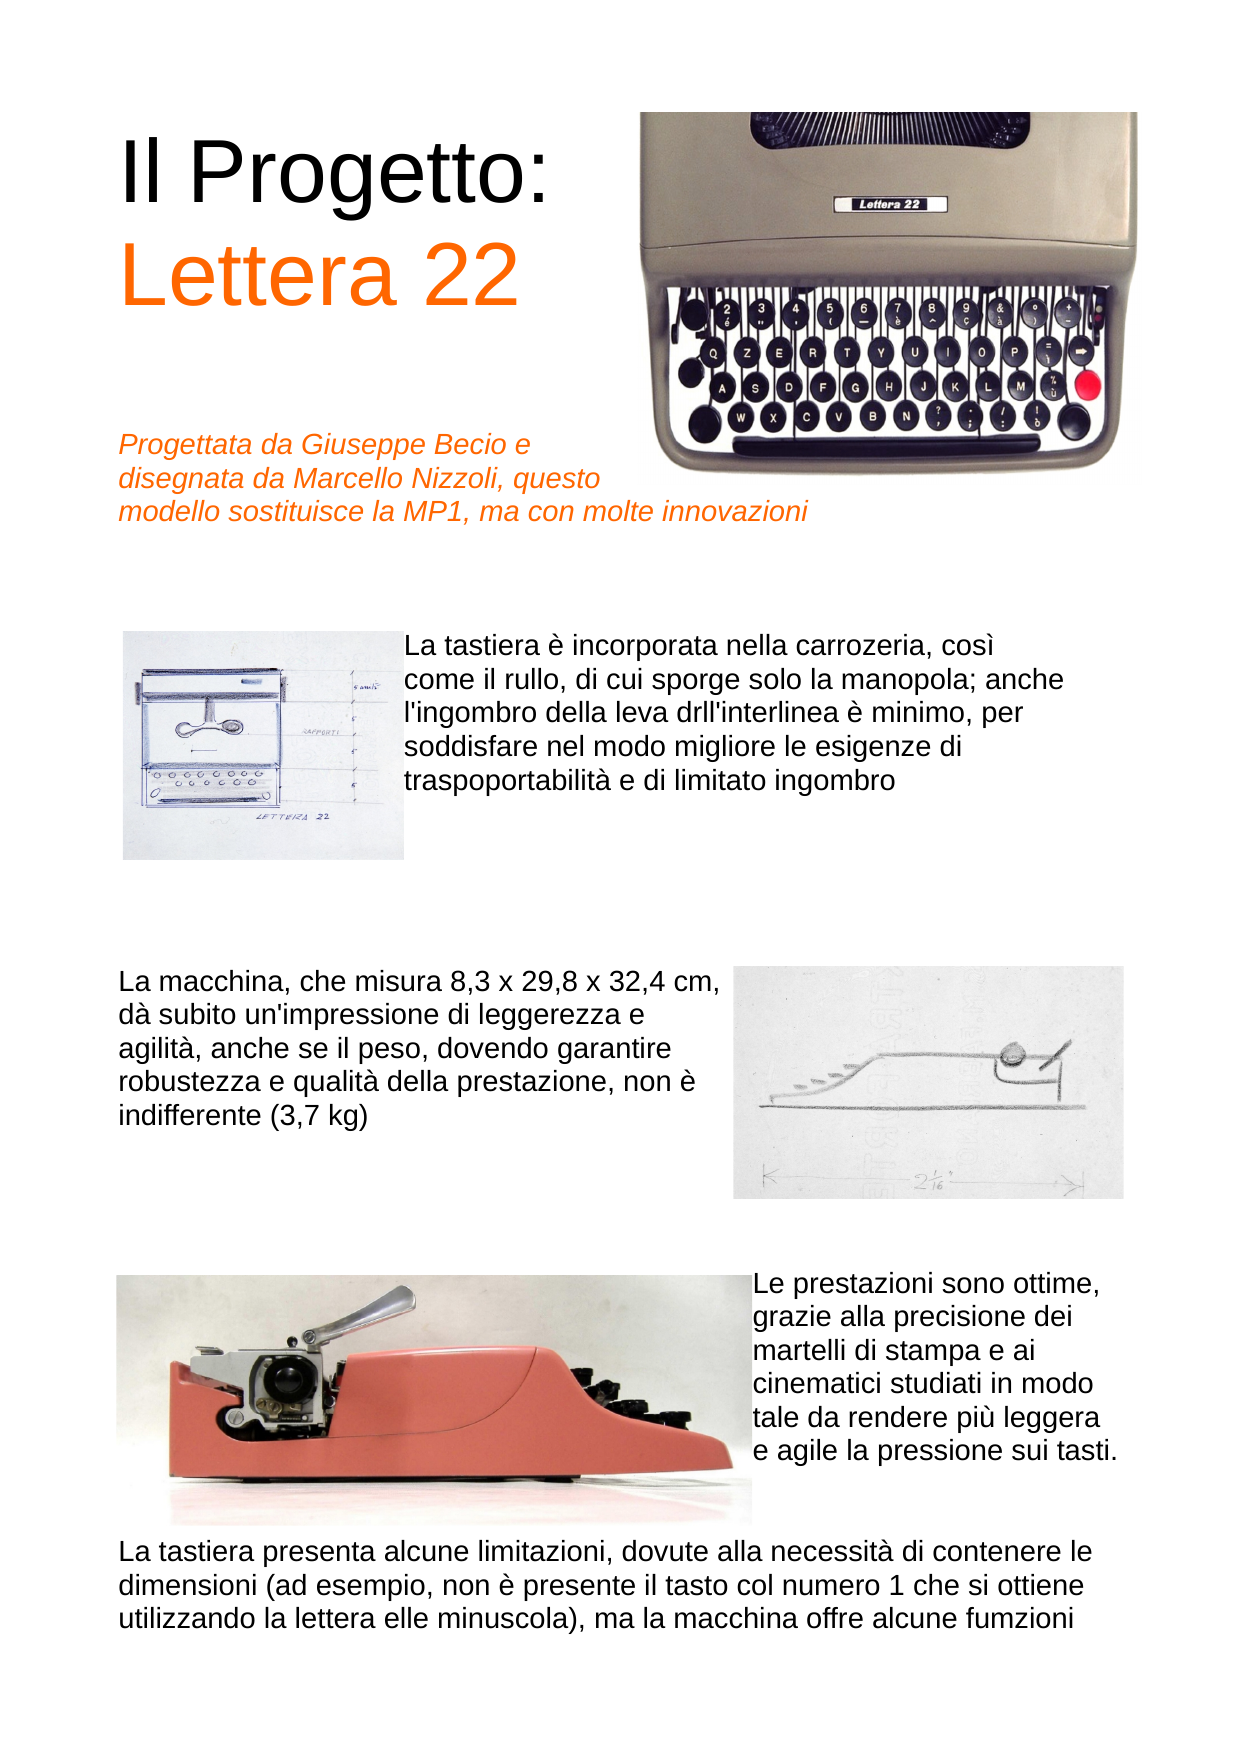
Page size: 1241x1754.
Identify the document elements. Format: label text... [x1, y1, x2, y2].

text Le prestazioni sono ottime, [118, 1266, 1122, 1299]
picture [636, 112, 1142, 485]
picture [116, 1275, 753, 1526]
text traspoportabilità e di limitato ingombro [404, 763, 1122, 796]
text Progettata da Giuseppe Becio e [118, 427, 636, 461]
text La macchina, che misura 8,3 x 29,8 x 32,4 cm, [118, 964, 1122, 997]
text soddisfare nel modo migliore le esigenze di [404, 729, 1122, 763]
text dà subito un'impressione di leggerezza e agilità, anche se il peso, dovendo garantire robustezza e qualità della prestazione, non è indifferente (3,7 kg) [118, 997, 733, 1132]
text La tastiera è incorporata nella carrozeria, così [118, 628, 1122, 662]
text l'ingombro della leva drll'interlinea è minimo, per [404, 696, 1122, 729]
picture [122, 631, 404, 860]
text grazie alla precisione dei martelli di stampa e ai cinematici studiati in modo tale da rendere più leggera e agile la pressione sui tasti. [753, 1299, 1122, 1467]
text Il Progetto: [118, 118, 636, 221]
text Lettera 22 [118, 221, 636, 324]
text disegnata da Marcello Nizzoli, questo [118, 461, 1122, 494]
text modello sostituisce la MP1, ma con molte innovazioni [118, 494, 1122, 528]
text La tastiera presenta alcune limitazioni, dovute alla necessità di contenere le dimensioni (ad esempio, non è presente il tasto col numero 1 che si ottiene utilizzando la lettera elle minuscola), ma la macchina offre alcune fumzioni [118, 1534, 1122, 1635]
text come il rullo, di cui sporge solo la manopola; anche [404, 662, 1122, 696]
picture [733, 966, 1124, 1199]
